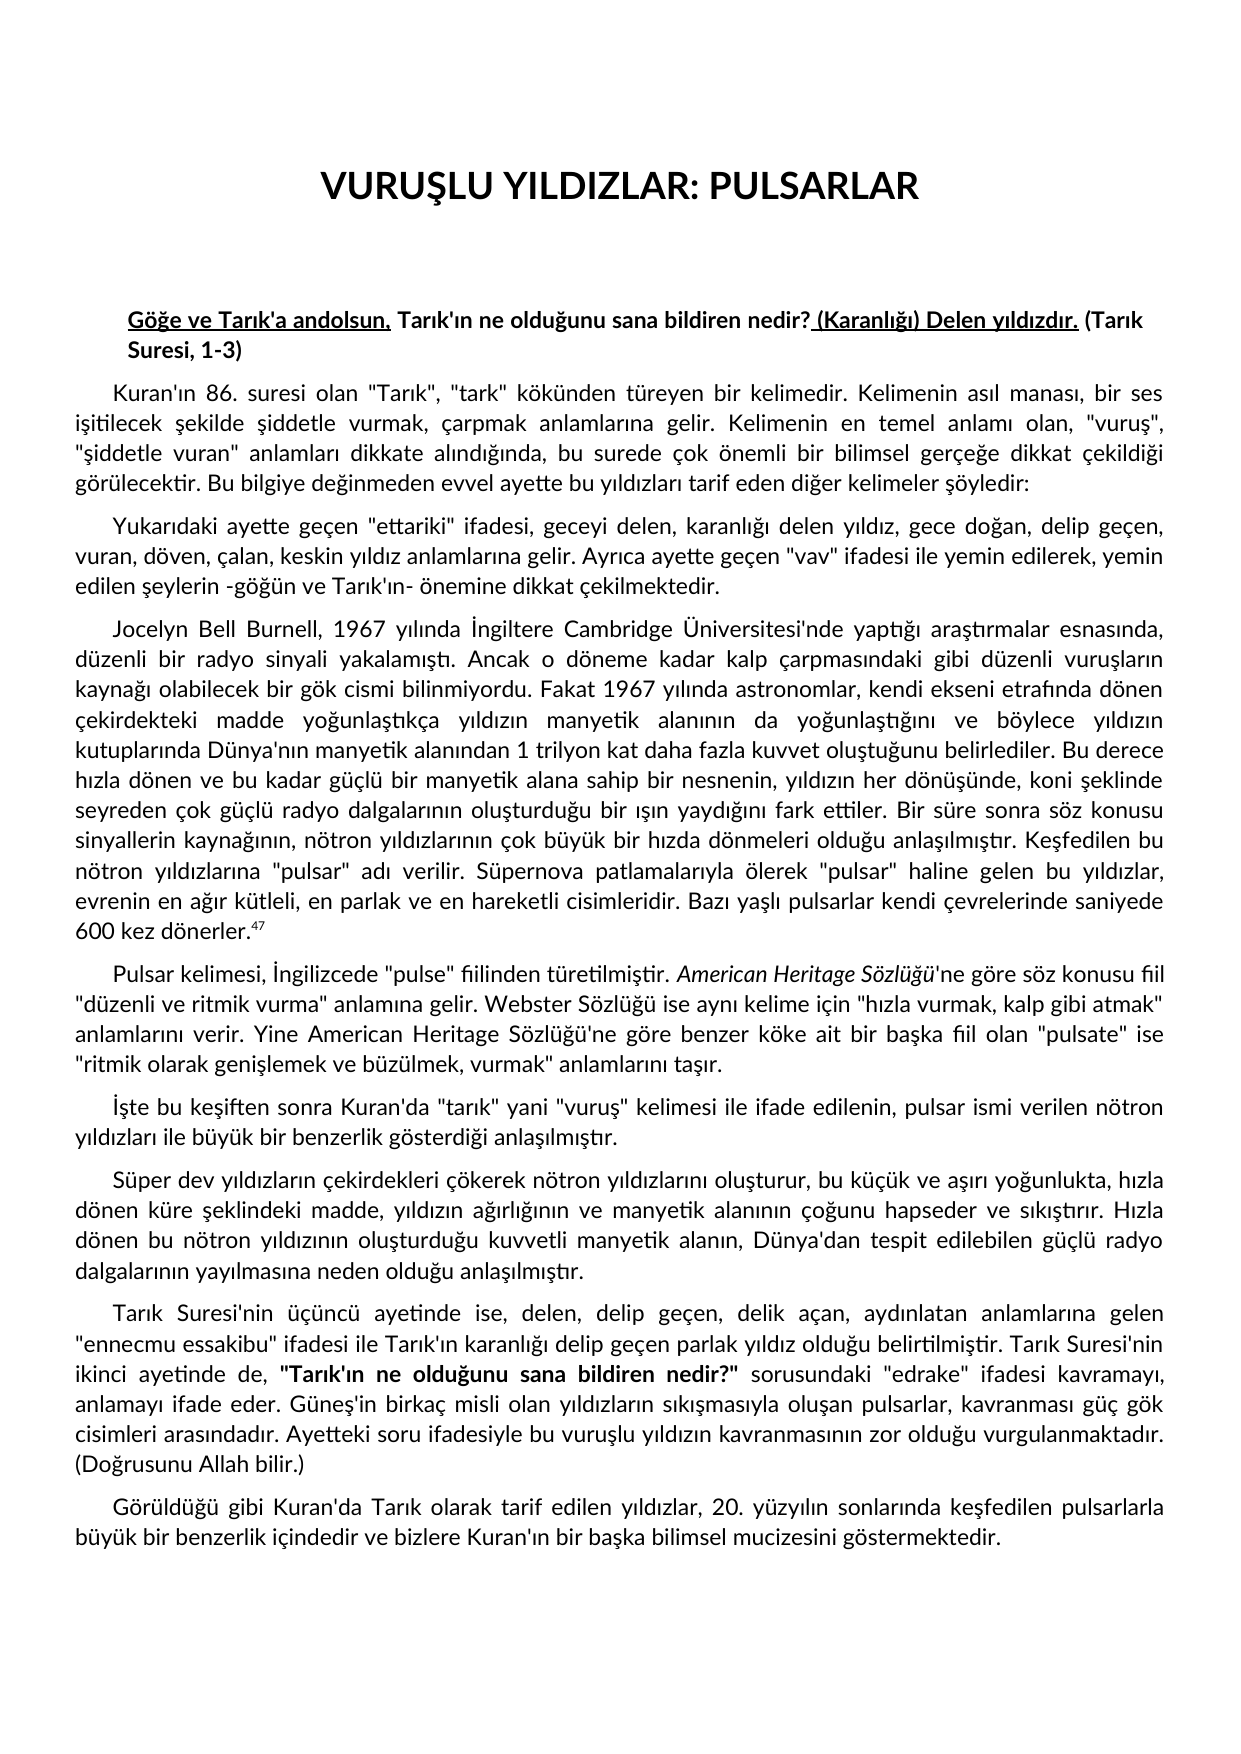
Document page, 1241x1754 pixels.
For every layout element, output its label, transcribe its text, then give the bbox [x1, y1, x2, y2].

text Göğe ve Tarık'a andolsun, Tarık'ın ne olduğunu sana bildiren nedir? (Karanlığı) Delen yıldızdır. (Tarık Suresi, 1-3) [127, 305, 1143, 363]
text Yukarıdaki ayette geçen "ettariki" ifadesi, geceyi delen, karanlığı delen yıldız, gece doğan, delip geçen, vuran, döven, çalan, keskin yıldız anlamlarına gelir. Ayrıca ayette geçen "vav" ifadesi ile yemin edilerek, yemin edilen şeylerin -göğün ve Tarık'ın- önemine dikkat çekilmektedir. [75, 512, 1165, 599]
text Jocelyn Bell Burnell, 1967 yılında İngiltere Cambridge Üniversitesi'nde yaptığı araştırmalar esnasında, düzenli bir radyo sinyali yakalamıştı. Ancak o döneme kadar kalp çarpmasındaki gibi düzenli vuruşların kaynağı olabilecek bir gök cismi bilinmiyordu. Fakat 1967 yılında astronomlar, kendi ekseni etrafında dönen çekirdekteki madde yoğunlaştıkça yıldızın manyetik alanının da yoğunlaştığını ve böylece yıldızın kutuplarında Dünya'nın manyetik alanından 1 trilyon kat daha fazla kuvvet oluştuğunu belirlediler. Bu derece hızla dönen ve bu kadar güçlü bir manyetik alana sahip bir nesnenin, yıldızın her dönüşünde, koni şeklinde seyreden çok güçlü radyo dalgalarının oluşturduğu bir ışın yaydığını fark ettiler. Bir süre sonra söz konusu sinyallerin kaynağının, nötron yıldızlarının çok büyük bir hızda dönmeleri olduğu anlaşılmıştır. Keşfedilen bu nötron yıldızlarına "pulsar" adı verilir. Süpernova patlamalarıyla ölerek "pulsar" haline gelen bu yıldızlar, evrenin en ağır kütleli, en parlak ve en hareketli cisimleridir. Bazı yaşlı pulsarlar kendi çevrelerinde saniyede 600 kez dönerler.47 [75, 615, 1165, 944]
subtitle VURUŞLU YILDIZLAR: PULSARLAR [75, 162, 1165, 207]
text İşte bu keşiften sonra Kuran'da "tarık" yani "vuruş" kelimesi ile ifade edilenin, pulsar ismi verilen nötron yıldızları ile büyük bir benzerlik gösterdiği anlaşılmıştır. [75, 1093, 1165, 1151]
text Tarık Suresi'nin üçüncü ayetinde ise, delen, delip geçen, delik açan, aydınlatan anlamlarına gelen "ennecmu essakibu" ifadesi ile Tarık'ın karanlığı delip geçen parlak yıldız olduğu belirtilmiştir. Tarık Suresi'nin ikinci ayetinde de, "Tarık'ın ne olduğunu sana bildiren nedir?" sorusundaki "edrake" ifadesi kavramayı, anlamayı ifade eder. Güneş'in birkaç misli olan yıldızların sıkışmasıyla oluşan pulsarlar, kavranması güç gök cisimleri arasındadır. Ayetteki soru ifadesiyle bu vuruşlu yıldızın kavranmasının zor olduğu vurgulanmaktadır. (Doğrusunu Allah bilir.) [75, 1299, 1165, 1478]
text Kuran'ın 86. suresi olan "Tarık", "tark" kökünden türeyen bir kelimedir. Kelimenin asıl manası, bir ses işitilecek şekilde şiddetle vurmak, çarpmak anlamlarına gelir. Kelimenin en temel anlamı olan, "vuruş", "şiddetle vuran" anlamları dikkate alındığında, bu surede çok önemli bir bilimsel gerçeğe dikkat çekildiği görülecektir. Bu bilgiye değinmeden evvel ayette bu yıldızları tarif eden diğer kelimeler şöyledir: [75, 378, 1165, 496]
text Süper dev yıldızların çekirdekleri çökerek nötron yıldızlarını oluşturur, bu küçük ve aşırı yoğunlukta, hızla dönen küre şeklindeki madde, yıldızın ağırlığının ve manyetik alanının çoğunu hapseder ve sıkıştırır. Hızla dönen bu nötron yıldızının oluşturduğu kuvvetli manyetik alanın, Dünya'dan tespit edilebilen güçlü radyo dalgalarının yayılmasına neden olduğu anlaşılmıştır. [75, 1166, 1165, 1284]
text Görüldüğü gibi Kuran'da Tarık olarak tarif edilen yıldızlar, 20. yüzyılın sonlarında keşfedilen pulsarlarla büyük bir benzerlik içindedir ve bizlere Kuran'ın bir başka bilimsel mucizesini göstermektedir. [75, 1493, 1165, 1551]
text Pulsar kelimesi, İngilizcede "pulse" fiilinden türetilmiştir. American Heritage Sözlüğü'ne göre söz konusu fiil "düzenli ve ritmik vurma" anlamına gelir. Webster Sözlüğü ise aynı kelime için "hızla vurmak, kalp gibi atmak" anlamlarını verir. Yine American Heritage Sözlüğü'ne göre benzer köke ait bir başka fiil olan "pulsate" ise "ritmik olarak genişlemek ve büzülmek, vurmak" anlamlarını taşır. [75, 959, 1165, 1078]
